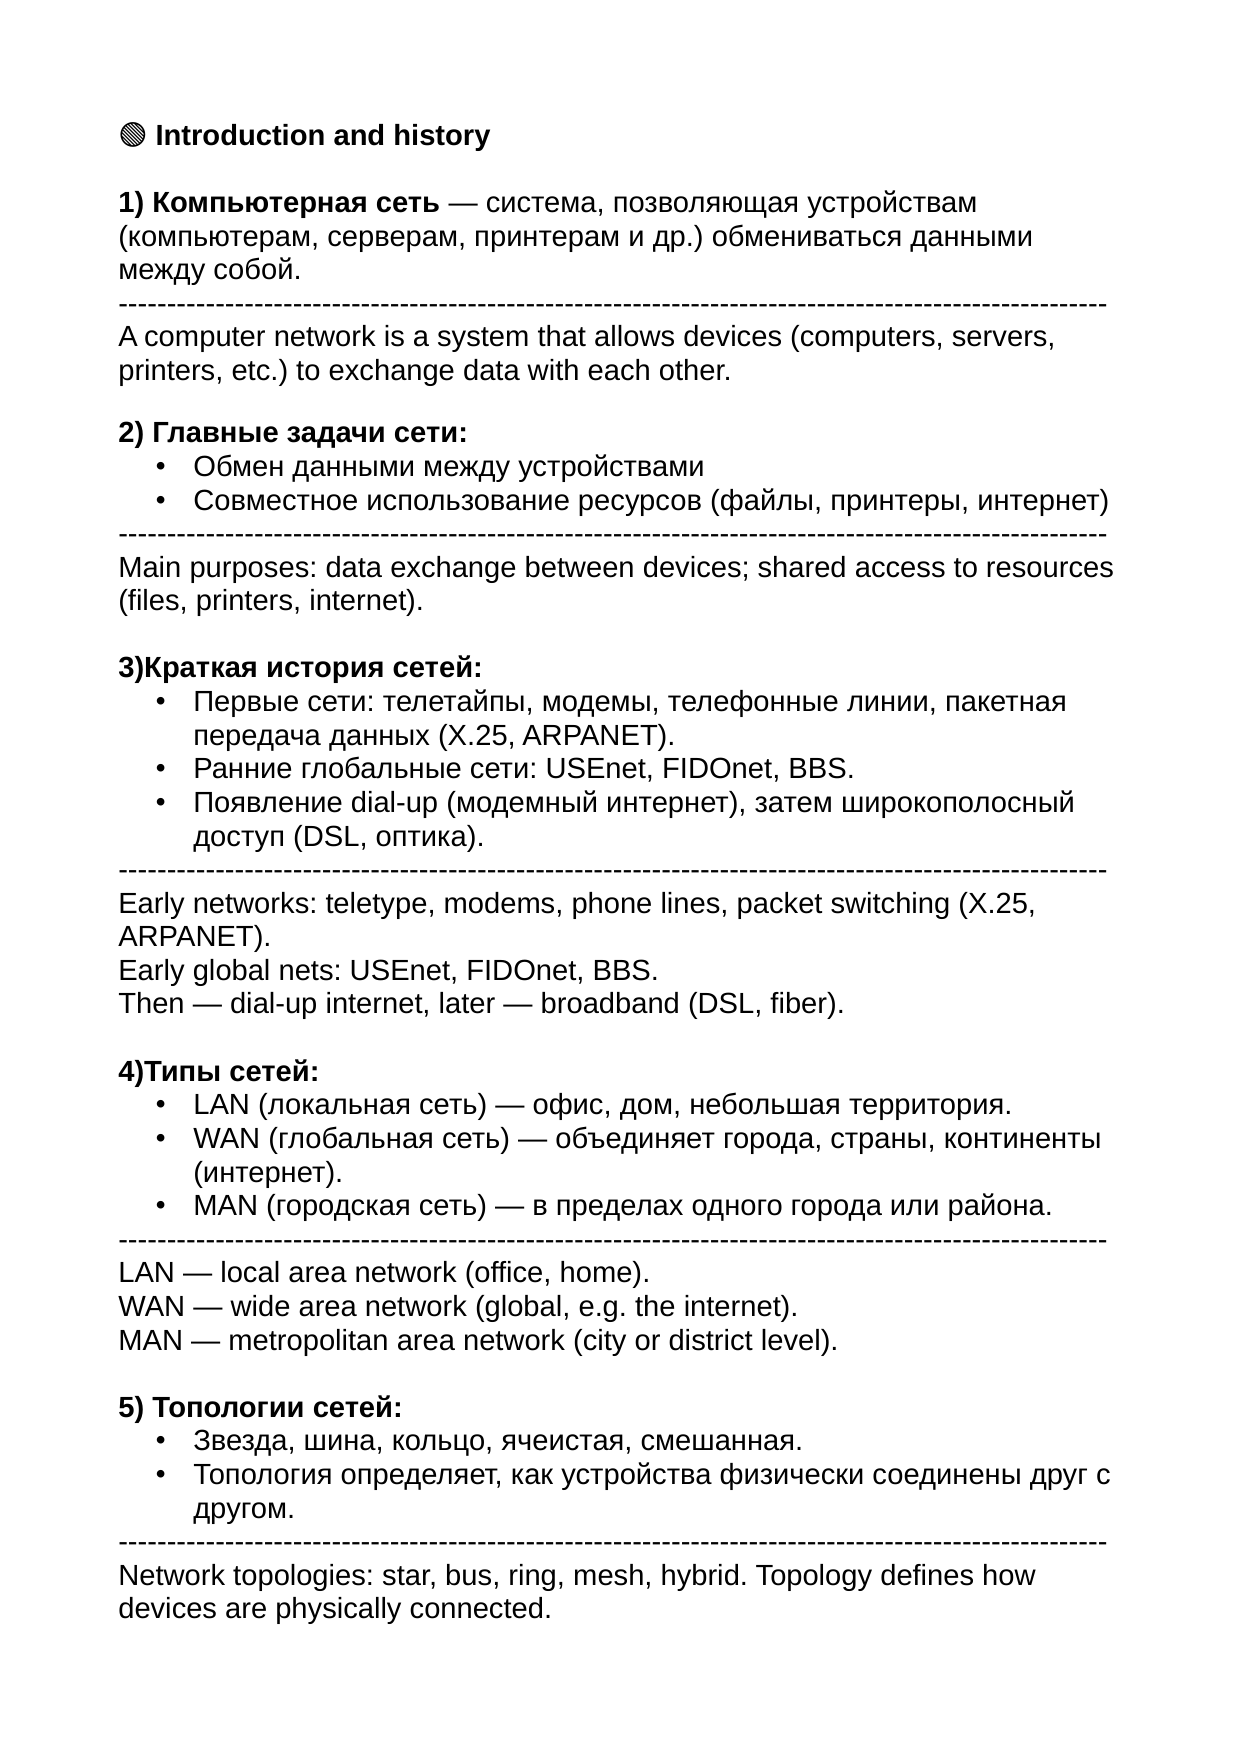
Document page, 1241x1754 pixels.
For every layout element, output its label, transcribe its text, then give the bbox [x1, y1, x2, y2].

list MAN (городская сеть) — в пределах одного города или района. [156, 1188, 1122, 1222]
text 1) Компьютерная сеть — система, позволяющая устройствам (компьютерам, серверам, принтерам и др.) обмениваться данными между собой. [118, 185, 1122, 286]
list Совместное использование ресурсов (файлы, принтеры, интернет) [156, 482, 1122, 516]
text 4)Типы сетей: [118, 1053, 1122, 1087]
text Then — dial-up internet, later — broadband (DSL, fiber). [118, 986, 1122, 1020]
text MAN — metropolitan area network (city or district level). [118, 1322, 1122, 1356]
list Топология определяет, как устройства физически соединены друг с другом. [156, 1457, 1122, 1524]
list Обмен данными между устройствами [156, 449, 1122, 482]
text LAN — local area network (office, home). [118, 1255, 1122, 1289]
text Network topologies: star, bus, ring, mesh, hybrid. Topology defines how devices are physically connected. [118, 1558, 1122, 1625]
text ------------------------------------------------------------------------------------------------------ [118, 1222, 1122, 1255]
text WAN — wide area network (global, e.g. the internet). [118, 1289, 1122, 1322]
text ------------------------------------------------------------------------------------------------------ [118, 852, 1122, 886]
text 3)Краткая история сетей: [118, 650, 1122, 684]
text 2) Главные задачи сети: [118, 415, 1122, 449]
list WAN (глобальная сеть) — объединяет города, страны, континенты (интернет). [156, 1121, 1122, 1188]
text Early networks: teletype, modems, phone lines, packet switching (X.25, ARPANET). [118, 886, 1122, 953]
text ------------------------------------------------------------------------------------------------------Main purposes: data exchange between devices; shared access to resources (files, printers, internet). [118, 516, 1122, 617]
text ------------------------------------------------------------------------------------------------------A computer network is a system that allows devices (computers, servers, printers, etc.) to exchange data with each other. [118, 286, 1122, 386]
list LAN (локальная сеть) — офис, дом, небольшая территория. [156, 1087, 1122, 1121]
text 🟢 Introduction and history [118, 118, 1122, 152]
text ------------------------------------------------------------------------------------------------------ [118, 1524, 1122, 1558]
list Звезда, шина, кольцо, ячеистая, смешанная. [156, 1423, 1122, 1457]
text 5) Топологии сетей: [118, 1389, 1122, 1423]
list Ранние глобальные сети: USEnet, FIDOnet, BBS. [156, 751, 1122, 785]
list Появление dial-up (модемный интернет), затем широкополосный доступ (DSL, оптика). [156, 785, 1122, 852]
text Early global nets: USEnet, FIDOnet, BBS. [118, 953, 1122, 986]
list Первые сети: телетайпы, модемы, телефонные линии, пакетная передача данных (X.25, ARPANET). [156, 684, 1122, 751]
